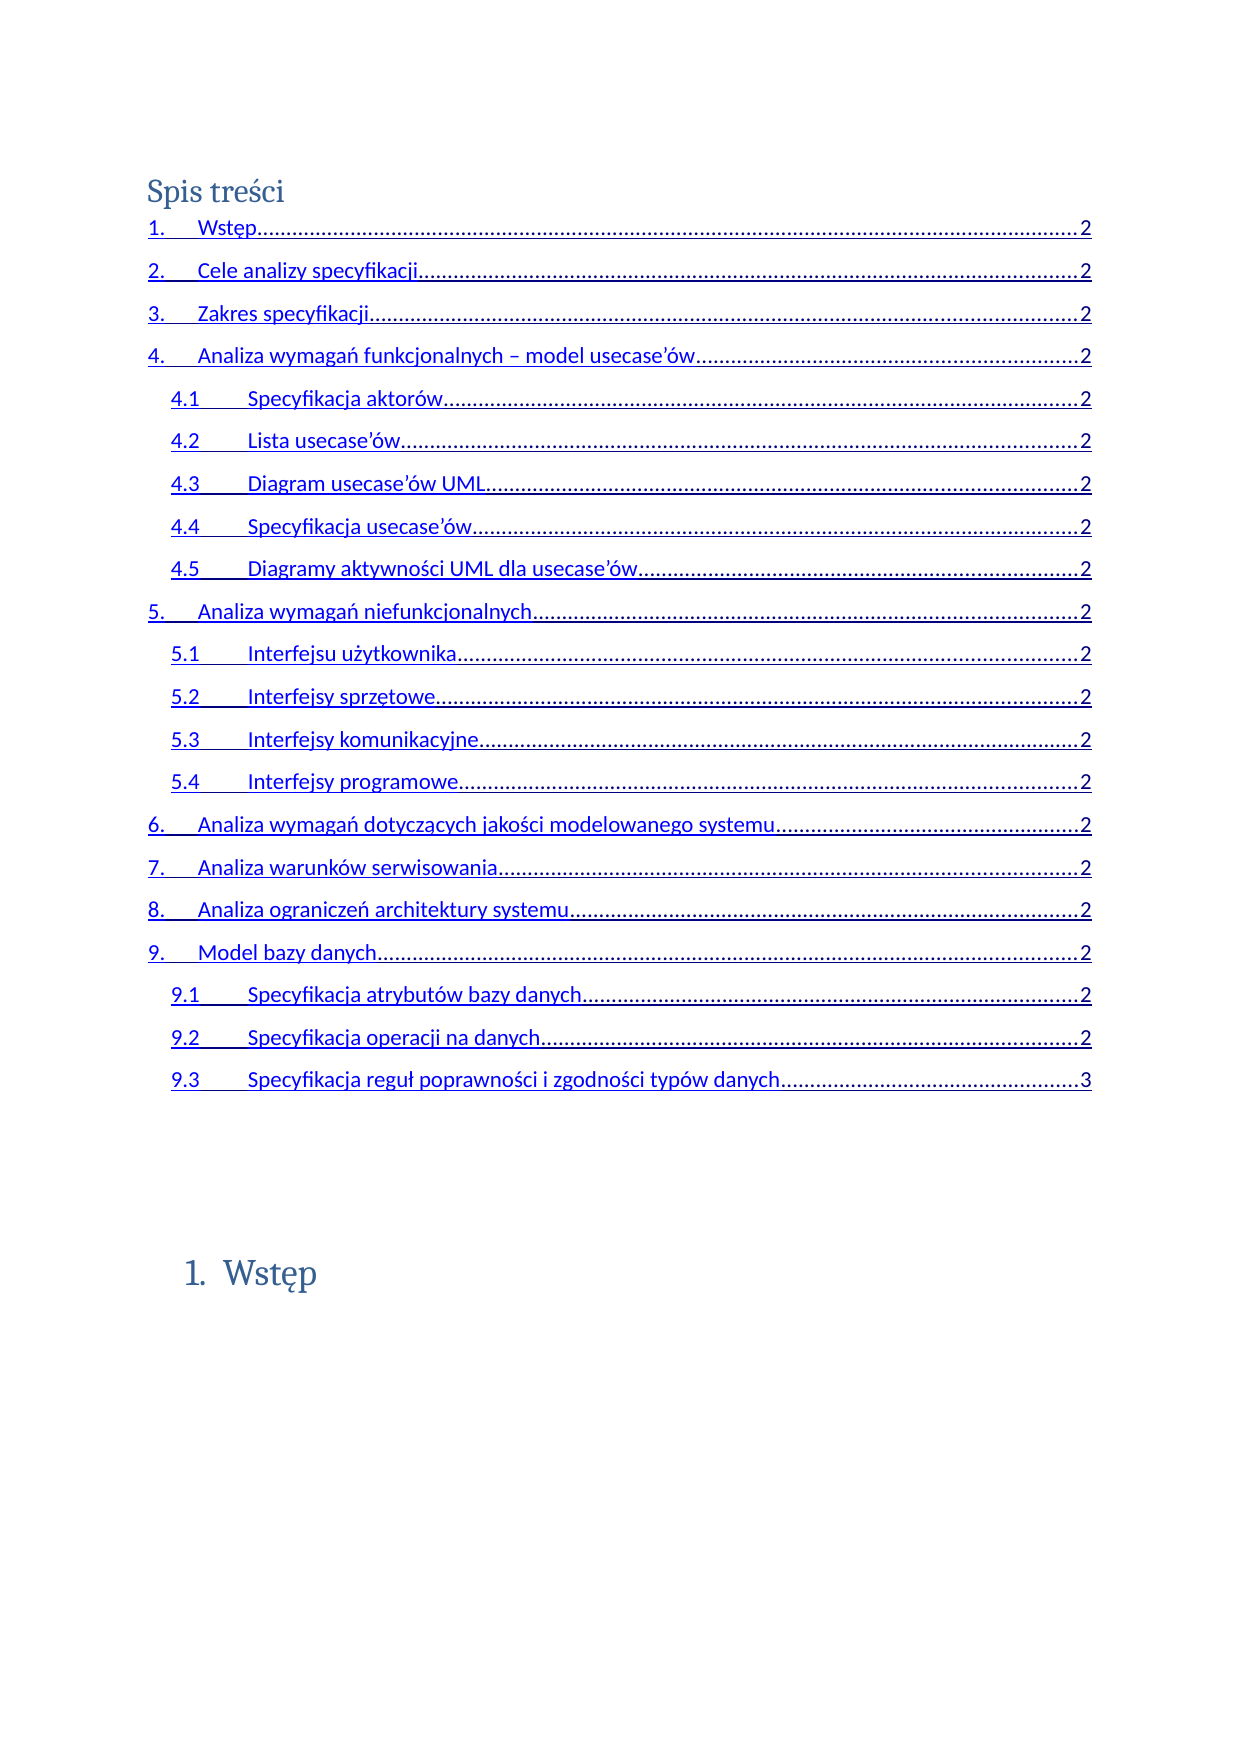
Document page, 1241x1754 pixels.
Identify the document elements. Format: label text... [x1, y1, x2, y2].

text 1. Wstęp 2 [148, 213, 1093, 242]
text 5.2 Interfejsy sprzętowe 2 [171, 682, 1093, 710]
text 9.2 Specyfikacja operacji na danych 2 [171, 1023, 1093, 1051]
text 4.2 Lista usecase’ów 2 [171, 427, 1093, 454]
text Spis treści [148, 173, 1093, 211]
text 9.1 Specyfikacja atrybutów bazy danych 2 [171, 980, 1093, 1008]
text 8. Analiza ograniczeń architektury systemu 2 [148, 895, 1093, 923]
text 4.3 Diagram usecase’ów UML 2 [171, 469, 1093, 497]
text 6. Analiza wymagań dotyczących jakości modelowanego systemu 2 [148, 810, 1093, 838]
text 5.1 Interfejsu użytkownika 2 [171, 639, 1093, 668]
text 9. Model bazy danych 2 [148, 938, 1093, 966]
text 5.3 Interfejsy komunikacyjne 2 [171, 725, 1093, 753]
text 3. Zakres specyfikacji 2 [148, 299, 1093, 327]
text 4.5 Diagramy aktywności UML dla usecase’ów 2 [171, 554, 1093, 582]
text 4.1 Specyfikacja aktorów 2 [171, 384, 1093, 412]
text 9.3 Specyfikacja reguł poprawności i zgodności typów danych 3 [171, 1066, 1093, 1094]
text 4.4 Specyfikacja usecase’ów 2 [171, 512, 1093, 540]
text 7. Analiza warunków serwisowania 2 [148, 853, 1093, 881]
text 4. Analiza wymagań funkcjonalnych – model usecase’ów 2 [148, 341, 1093, 369]
list Wstęp [185, 1252, 1093, 1295]
text 2. Cele analizy specyfikacji 2 [148, 256, 1093, 284]
text 5. Analiza wymagań niefunkcjonalnych 2 [148, 597, 1093, 625]
text 5.4 Interfejsy programowe 2 [171, 767, 1093, 795]
